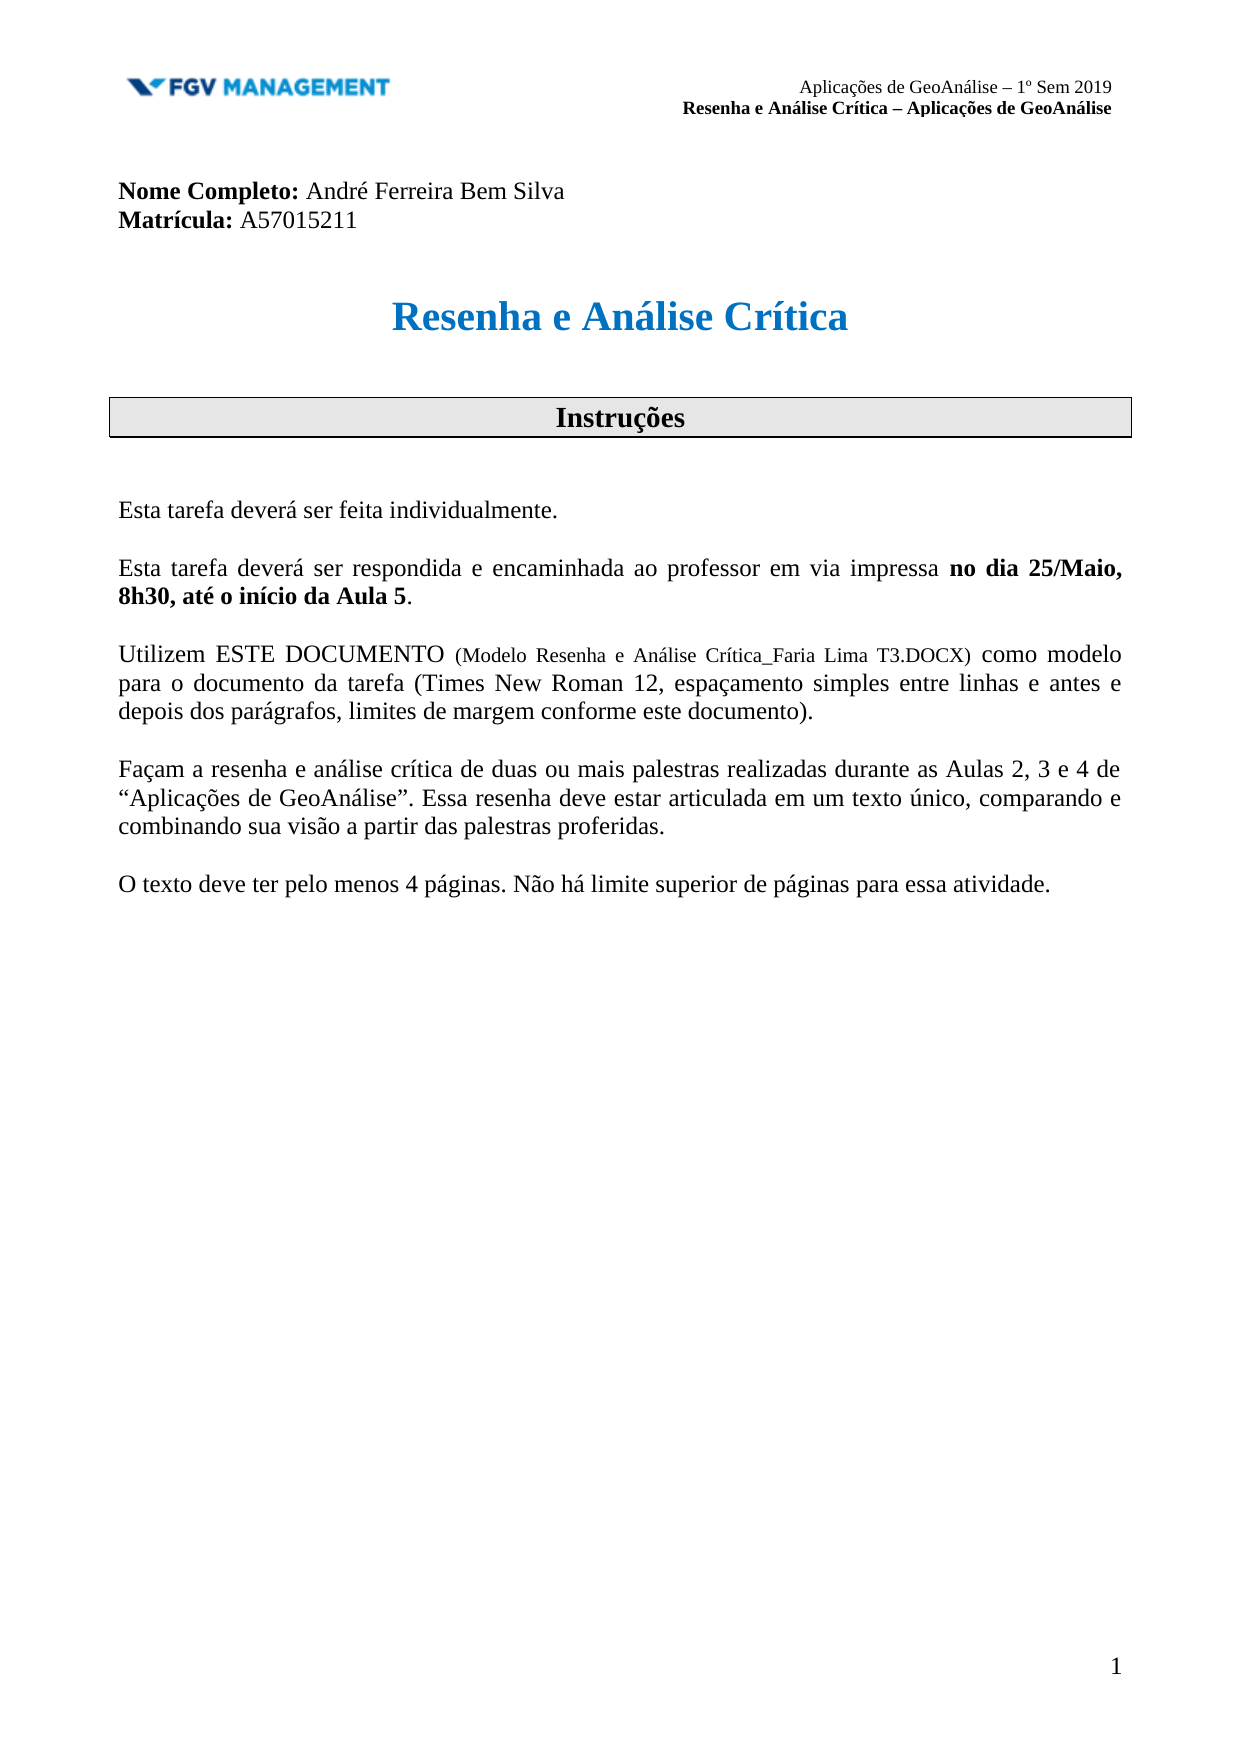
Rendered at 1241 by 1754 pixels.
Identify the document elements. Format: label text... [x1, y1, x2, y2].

text Esta tarefa deverá ser respondida e encaminhada ao professor em via impressa no dia 25/Maio, 8h30, até o início da Aula 5. [118, 553, 1122, 610]
text Façam a resenha e análise crítica de duas ou mais palestras realizadas durante as Aulas 2, 3 e 4 de “Aplicações de GeoAnálise”. Essa resenha deve estar articulada em um texto único, comparando e combinando sua visão a partir das palestras proferidas. [118, 754, 1122, 840]
text Esta tarefa deverá ser feita individualmente. [118, 495, 1122, 524]
text O texto deve ter pelo menos 4 páginas. Não há limite superior de páginas para essa atividade. [118, 869, 1122, 898]
text Nome Completo: André Ferreira Bem Silva [118, 176, 1122, 205]
text Resenha e Análise Crítica [118, 291, 1122, 339]
picture [118, 73, 404, 105]
text Utilizem ESTE DOCUMENTO (Modelo Resenha e Análise Crítica_Faria Lima T3.DOCX) como modelo para o documento da tarefa (Times New Roman 12, espaçamento simples entre linhas e antes e depois dos parágrafos, limites de margem conforme este documento). [118, 639, 1122, 725]
text Matrícula: A57015211 [118, 205, 1122, 234]
text Instruções [110, 398, 1131, 436]
